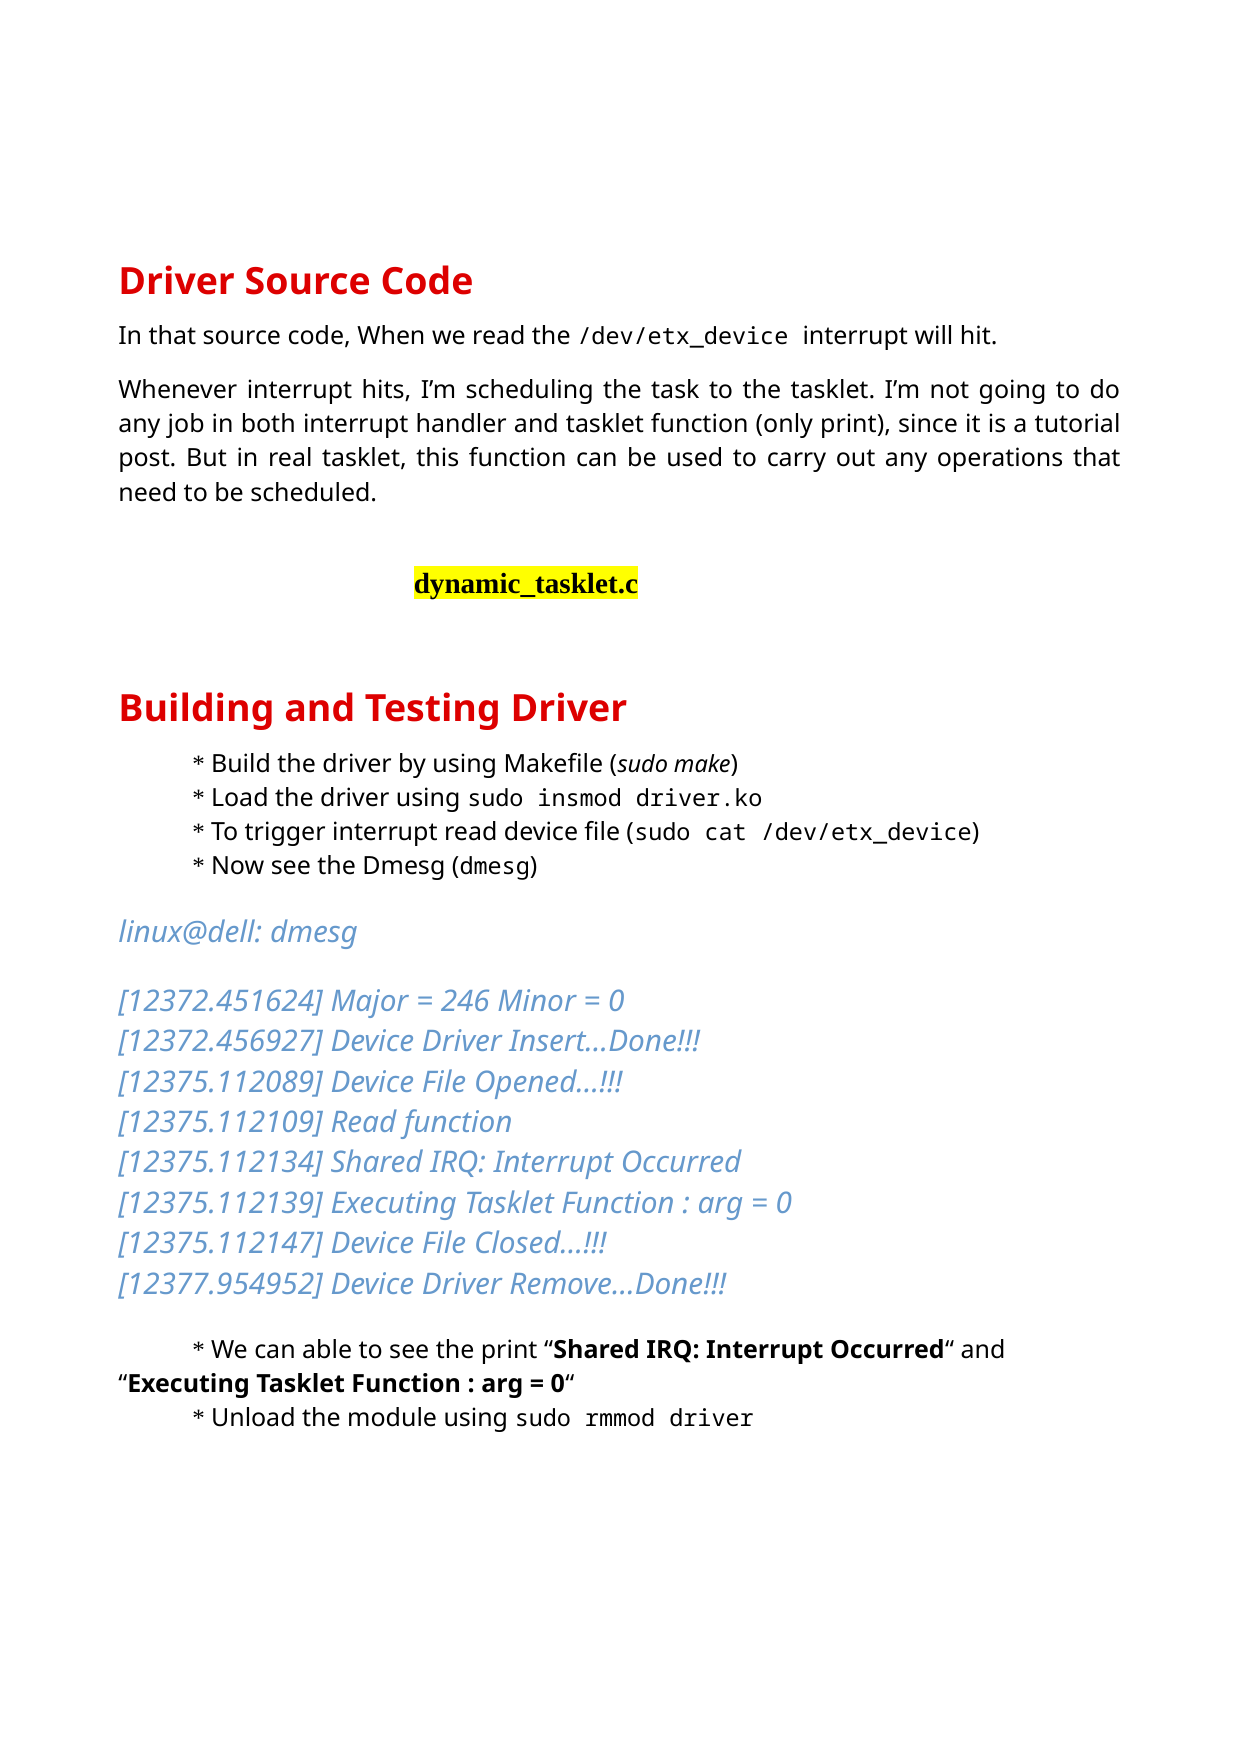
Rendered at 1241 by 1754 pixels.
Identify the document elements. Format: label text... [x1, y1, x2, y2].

subtitle Building and Testing Driver [118, 682, 1122, 733]
subtitle Driver Source Code [118, 254, 1122, 305]
text [12372.451624] Major = 246 Minor = 0 [12372.456927] Device Driver Insert…Done!!! [12375.112089] Device File Opened…!!! [12375.112109] Read function [12375.112134] Shared IRQ: Interrupt Occurred [12375.112139] Executing Tasklet Function : arg = 0 [12375.112147] Device File Closed…!!! [12377.954952] Device Driver Remove…Done!!! [118, 979, 1122, 1303]
text * We can able to see the print “Shared IRQ: Interrupt Occurred“ and “Executing Tasklet Function : arg = 0“ [118, 1332, 1122, 1400]
text linux@dell: dmesg [118, 910, 1122, 951]
text dynamic_tasklet.c [118, 566, 1122, 599]
text In that source code, When we read the /dev/etx_device interrupt will hit. [118, 317, 1122, 352]
text * Now see the Dmesg (dmesg) [118, 847, 1122, 882]
text * To trigger interrupt read device file (sudo cat /dev/etx_device) [118, 813, 1122, 847]
text * Load the driver using sudo insmod driver.ko [118, 779, 1122, 813]
text Whenever interrupt hits, I’m scheduling the task to the tasklet. I’m not going to do any job in both interrupt handler and tasklet function (only print), since it is a tutorial post. But in real tasklet, this function can be used to carry out any operations that need to be scheduled. [118, 372, 1122, 508]
text * Unload the module using sudo rmmod driver [118, 1400, 1122, 1434]
text * Build the driver by using Makefile (sudo make) [118, 745, 1122, 779]
